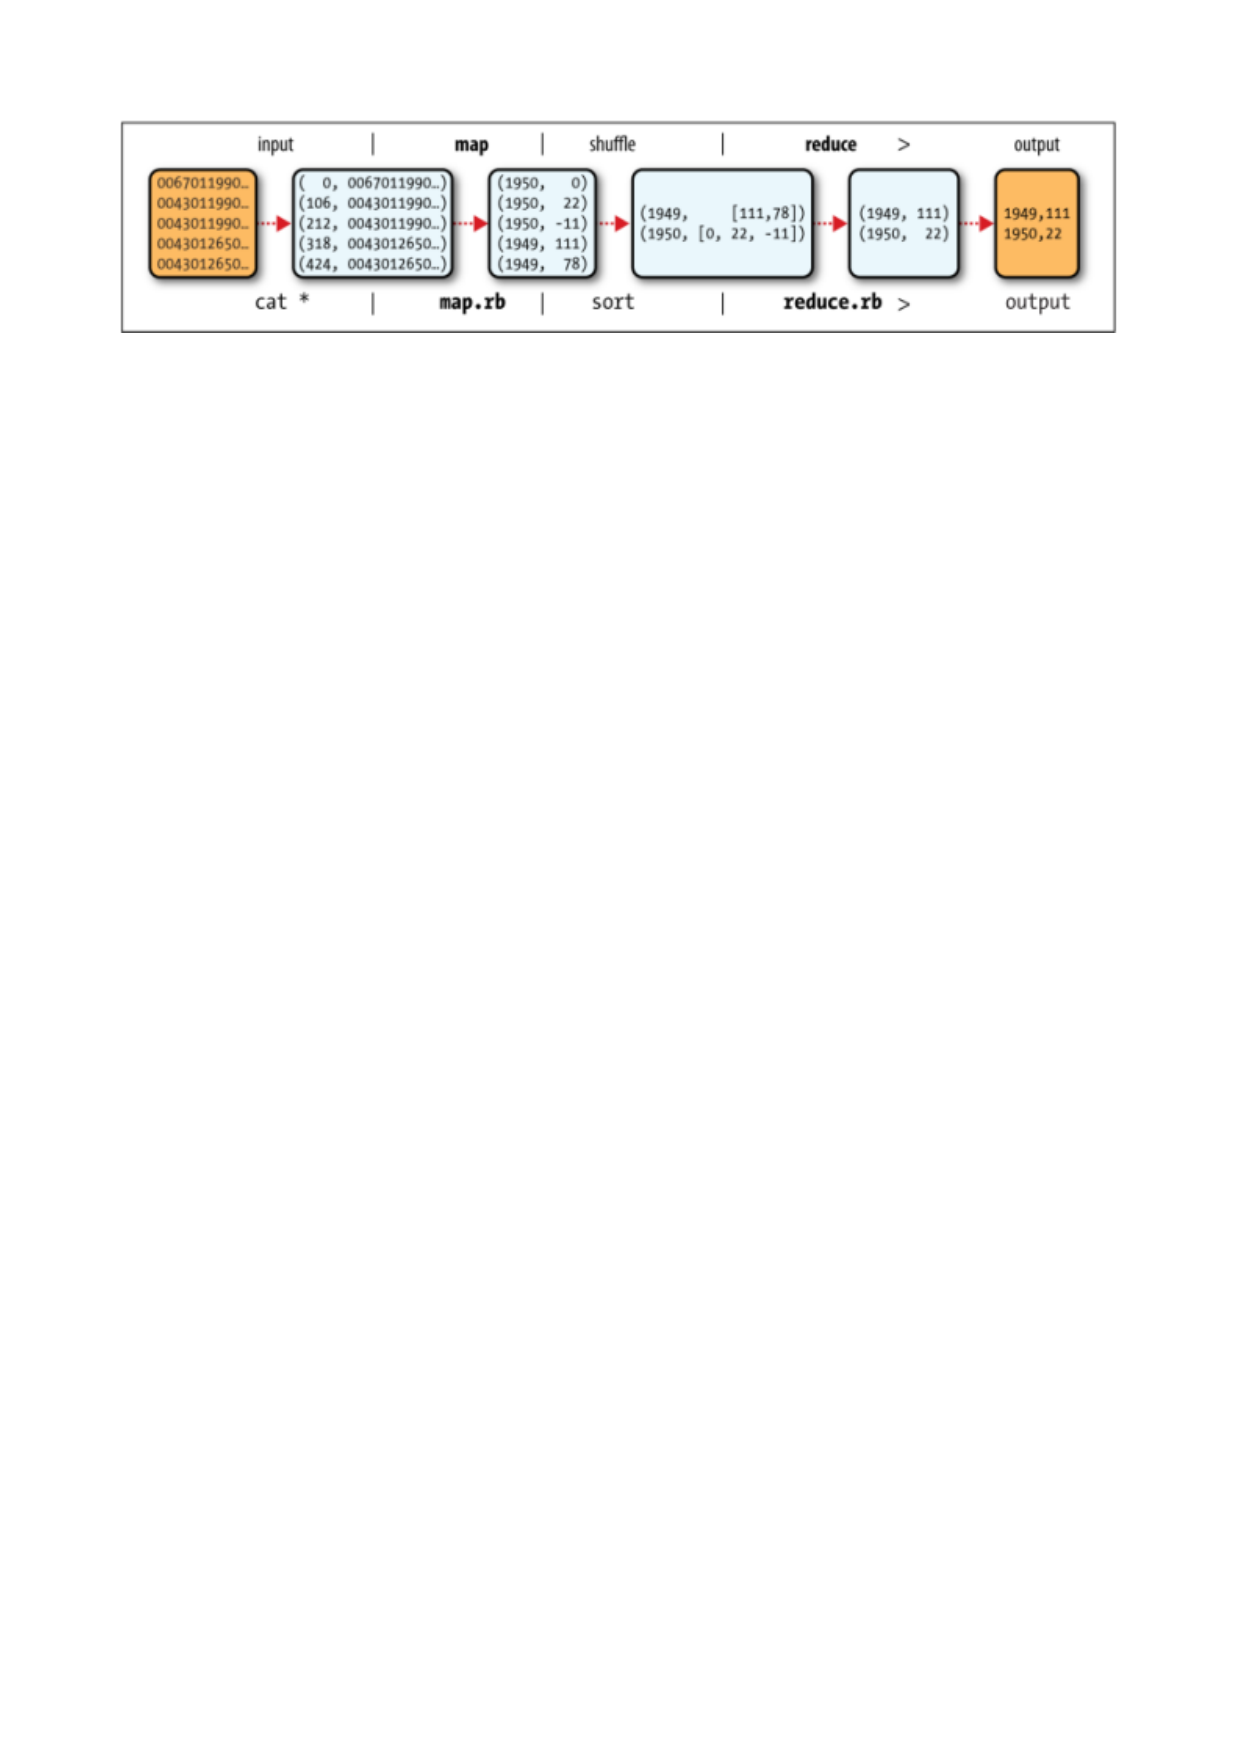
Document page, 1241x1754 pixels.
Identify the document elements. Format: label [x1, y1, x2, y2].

picture [120, 118, 1121, 333]
